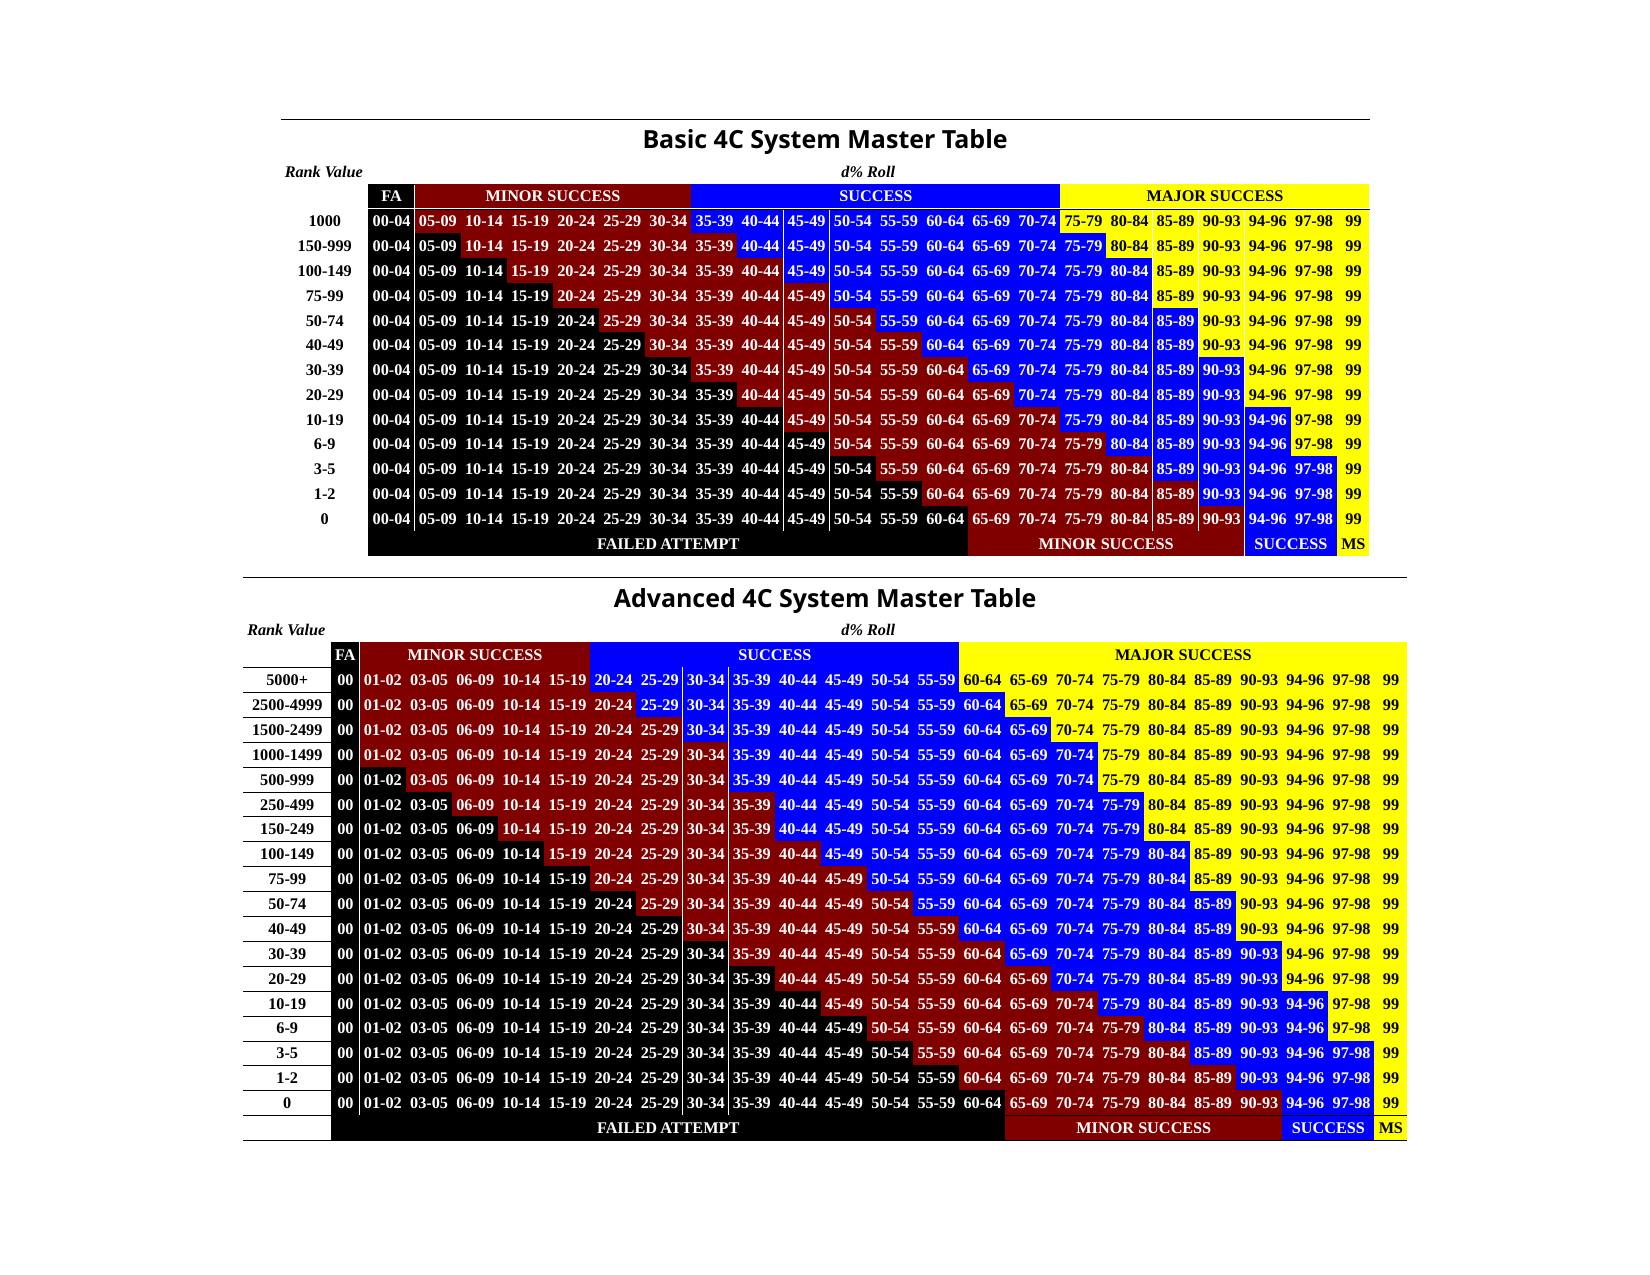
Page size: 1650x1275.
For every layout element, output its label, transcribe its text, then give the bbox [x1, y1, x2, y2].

table_cell 20-24 [590, 1016, 636, 1041]
table_cell 10-19 [243, 992, 331, 1016]
table_cell 50-54 [867, 792, 913, 816]
table_cell 50-54 [830, 506, 876, 531]
table_cell 94-96 [1282, 1016, 1328, 1041]
table_cell 10-14 [498, 692, 544, 717]
table_cell 94-96 [1282, 1090, 1328, 1115]
table_cell 97-98 [1291, 332, 1337, 357]
table_cell 20-24 [590, 816, 636, 841]
table_cell 90-93 [1199, 407, 1244, 432]
table_cell 40-44 [737, 432, 783, 456]
table_cell SUCCESS [590, 642, 959, 667]
table_cell 15-19 [507, 210, 553, 233]
table_cell 65-69 [1005, 916, 1051, 941]
table_cell 80-84 [1144, 966, 1190, 991]
table_cell 65-69 [1005, 1090, 1051, 1115]
table_cell 20-24 [590, 767, 636, 792]
table_cell 85-89 [1190, 816, 1236, 841]
table_cell 10-19 [281, 407, 368, 432]
table_cell 50-54 [867, 667, 913, 692]
table_cell 80-84 [1106, 210, 1152, 233]
table_cell 01-02 [360, 966, 406, 991]
table_cell 10-14 [461, 407, 507, 432]
table_cell 94-96 [1282, 966, 1328, 991]
table_cell SUCCESS [691, 184, 1060, 208]
table_cell 50-54 [867, 991, 913, 1016]
table_cell 30-34 [683, 1090, 728, 1115]
table_cell 40-49 [281, 332, 368, 357]
table_cell 25-29 [636, 866, 682, 891]
table_cell 55-59 [913, 742, 959, 767]
table_cell 90-93 [1236, 717, 1282, 742]
table_cell 10-14 [461, 357, 507, 382]
table_cell 60-64 [922, 283, 968, 308]
table_cell 85-89 [1153, 258, 1198, 283]
table_cell 85-89 [1190, 916, 1236, 941]
table_cell 99 [1337, 357, 1369, 382]
table_cell 85-89 [1153, 210, 1198, 233]
table_cell 03-05 [406, 717, 452, 742]
table_cell 75-79 [1098, 692, 1144, 717]
table_cell 60-64 [922, 456, 968, 481]
table_cell 90-93 [1199, 233, 1244, 258]
table_cell 55-59 [913, 966, 959, 991]
table_cell 75-79 [1060, 283, 1106, 308]
table_cell 30-34 [645, 233, 691, 258]
table_cell 30-34 [645, 506, 691, 531]
table_cell 00-04 [368, 456, 414, 481]
table_cell 70-74 [1051, 792, 1098, 816]
table_cell 35-39 [729, 991, 775, 1016]
table_cell 20-24 [590, 941, 636, 966]
table_cell 55-59 [913, 767, 959, 792]
table_cell 55-59 [913, 1041, 959, 1065]
table_cell 30-39 [281, 357, 368, 382]
table_cell 99 [1337, 332, 1369, 357]
table_cell 80-84 [1144, 816, 1190, 841]
table_cell 65-69 [968, 258, 1014, 283]
table_cell 70-74 [1014, 308, 1060, 332]
table_cell 20-24 [553, 233, 599, 258]
table_cell 90-93 [1199, 506, 1244, 531]
table_cell 90-93 [1236, 966, 1282, 991]
table_cell d% Roll [331, 617, 1407, 642]
table_cell 25-29 [636, 941, 682, 966]
table_cell 150-249 [243, 817, 331, 841]
table_cell 85-89 [1190, 891, 1236, 916]
table_cell 15-19 [544, 792, 590, 816]
table_cell 75-99 [281, 283, 368, 308]
table_cell 00 [331, 792, 359, 816]
table_cell 85-89 [1190, 767, 1236, 792]
table_cell 70-74 [1051, 991, 1098, 1016]
table_cell FAILED ATTEMPT [331, 1116, 1005, 1140]
table_cell 05-09 [415, 308, 461, 332]
table_cell 45-49 [821, 841, 867, 866]
table_cell 06-09 [452, 816, 498, 841]
table_cell 30-34 [683, 816, 728, 841]
table_cell 30-34 [645, 308, 691, 332]
table_cell 75-79 [1060, 456, 1106, 481]
table_cell 45-49 [821, 1065, 867, 1090]
table_cell 75-79 [1098, 667, 1144, 692]
table_cell 25-29 [636, 767, 682, 792]
table_cell 03-05 [406, 1041, 452, 1065]
table_cell 100-149 [243, 842, 331, 866]
table_cell 65-69 [1005, 767, 1051, 792]
table_cell 45-49 [784, 210, 829, 233]
table_cell 80-84 [1144, 991, 1190, 1016]
table_cell SUCCESS [1282, 1116, 1374, 1140]
table_cell 10-14 [461, 506, 507, 531]
table_cell 15-19 [544, 692, 590, 717]
table_cell 06-09 [452, 991, 498, 1016]
table_cell 45-49 [821, 816, 867, 841]
table_cell 45-49 [784, 357, 829, 382]
table_cell 05-09 [415, 432, 461, 456]
table_cell 97-98 [1328, 692, 1374, 717]
table_cell 90-93 [1199, 357, 1244, 382]
table_cell 00 [331, 891, 359, 916]
table_cell 30-34 [645, 456, 691, 481]
table_cell 97-98 [1291, 210, 1337, 233]
table_cell 35-39 [691, 283, 737, 308]
table_cell 99 [1374, 767, 1407, 792]
table_cell SUCCESS [1245, 531, 1337, 556]
table_cell 00 [331, 841, 359, 866]
table_cell 97-98 [1328, 866, 1374, 891]
table_cell 15-19 [507, 332, 553, 357]
table_cell 25-29 [636, 742, 682, 767]
table_cell 55-59 [913, 891, 959, 916]
table_cell 65-69 [968, 210, 1014, 233]
table_cell 25-29 [599, 283, 645, 308]
table_cell 97-98 [1328, 717, 1374, 742]
table_cell 85-89 [1153, 382, 1198, 407]
table_cell 65-69 [968, 432, 1014, 456]
table_cell 45-49 [784, 432, 829, 456]
table_cell 35-39 [691, 481, 737, 506]
table_cell 03-05 [406, 841, 452, 866]
table_cell 55-59 [876, 332, 922, 357]
table_cell 85-89 [1153, 332, 1198, 357]
table_cell 06-09 [452, 966, 498, 991]
table_cell 50-54 [867, 717, 913, 742]
table_cell 20-29 [281, 382, 368, 407]
table_cell 94-96 [1282, 991, 1328, 1016]
table_cell 30-34 [683, 941, 728, 966]
table_cell 20-24 [590, 717, 636, 742]
table_cell 40-44 [737, 210, 783, 233]
table_cell 35-39 [691, 456, 737, 481]
table_cell 45-49 [784, 506, 829, 531]
table_cell 45-49 [821, 991, 867, 1016]
table_cell 05-09 [415, 456, 461, 481]
table_cell MS [1374, 1116, 1407, 1140]
table_cell 99 [1374, 667, 1407, 692]
table_cell 75-79 [1098, 1065, 1144, 1090]
table_cell 40-44 [737, 506, 783, 531]
table_cell 15-19 [507, 407, 553, 432]
table_cell 30-34 [683, 891, 728, 916]
table_cell 25-29 [636, 841, 682, 866]
table_cell 80-84 [1106, 332, 1152, 357]
table_cell 20-24 [553, 283, 599, 308]
table_cell 40-44 [775, 916, 821, 941]
table_cell FA [368, 185, 414, 208]
table_cell 15-19 [507, 283, 553, 308]
table_cell 25-29 [636, 1065, 682, 1090]
table_cell 20-24 [553, 308, 599, 332]
table_cell 65-69 [968, 506, 1014, 531]
table_cell 94-96 [1282, 816, 1328, 841]
table_cell 70-74 [1051, 966, 1098, 991]
table_cell 50-54 [867, 1065, 913, 1090]
table_cell 00 [331, 1016, 359, 1041]
table_cell 45-49 [821, 692, 867, 717]
table_cell 99 [1374, 1065, 1407, 1090]
table_cell 65-69 [1005, 717, 1051, 742]
table_cell 97-98 [1328, 1041, 1374, 1065]
table_cell 70-74 [1051, 1016, 1098, 1041]
table_cell 35-39 [729, 816, 775, 841]
table_cell 97-98 [1328, 966, 1374, 991]
table_cell 65-69 [968, 407, 1014, 432]
table_cell 70-74 [1014, 357, 1060, 382]
table_cell 15-19 [544, 941, 590, 966]
table_cell 25-29 [599, 456, 645, 481]
table_cell 45-49 [784, 283, 829, 308]
table_cell 60-64 [922, 481, 968, 506]
table_cell 01-02 [360, 916, 406, 941]
table_cell 0 [243, 1091, 331, 1115]
table_cell 30-34 [683, 742, 728, 767]
table_cell 90-93 [1199, 332, 1244, 357]
table_cell 99 [1337, 258, 1369, 283]
table_cell 30-34 [683, 1041, 728, 1065]
table_cell 3-5 [243, 1042, 331, 1065]
table_cell 01-02 [360, 792, 406, 816]
table_cell 55-59 [876, 283, 922, 308]
table_cell 60-64 [959, 792, 1005, 816]
table_cell 60-64 [959, 891, 1005, 916]
table_cell 97-98 [1328, 767, 1374, 792]
table_cell 03-05 [406, 1016, 452, 1041]
table_cell 6-9 [281, 432, 368, 456]
table_cell 85-89 [1190, 866, 1236, 891]
table_cell 70-74 [1051, 866, 1098, 891]
table_cell 94-96 [1282, 717, 1328, 742]
table_cell 30-34 [683, 667, 728, 692]
table_cell 99 [1374, 742, 1407, 767]
table_cell 1-2 [243, 1066, 331, 1090]
table_cell 40-44 [775, 767, 821, 792]
table_cell 80-84 [1106, 283, 1152, 308]
table_cell 30-34 [645, 332, 691, 357]
table_cell 80-84 [1106, 357, 1152, 382]
table_cell 35-39 [691, 332, 737, 357]
table_cell 97-98 [1328, 667, 1374, 692]
table_cell 97-98 [1328, 891, 1374, 916]
table_cell 65-69 [1005, 1016, 1051, 1041]
table_cell 45-49 [821, 1016, 867, 1041]
table_cell 35-39 [691, 382, 737, 407]
table_cell 35-39 [729, 792, 775, 816]
table_cell 99 [1374, 1041, 1407, 1065]
table_cell 75-79 [1098, 891, 1144, 916]
table_cell 10-14 [498, 1016, 544, 1041]
table_cell 40-44 [737, 258, 783, 283]
table_cell 94-96 [1282, 866, 1328, 891]
table_cell 60-64 [959, 1090, 1005, 1115]
table_cell 80-84 [1144, 742, 1190, 767]
table_cell 99 [1374, 1016, 1407, 1041]
table_cell 94-96 [1245, 332, 1291, 357]
table_cell 99 [1337, 283, 1369, 308]
table_cell 65-69 [968, 332, 1014, 357]
table_cell 70-74 [1051, 891, 1098, 916]
table_cell 20-24 [590, 966, 636, 991]
table_cell 94-96 [1282, 1065, 1328, 1090]
table_cell 99 [1337, 481, 1369, 506]
table_cell 10-14 [498, 742, 544, 767]
table_cell 75-79 [1060, 210, 1106, 233]
table_cell 65-69 [968, 481, 1014, 506]
table_cell 05-09 [415, 233, 461, 258]
table_cell 40-44 [775, 1016, 821, 1041]
table_header Basic 4C System Master Table [281, 120, 1369, 159]
table_cell 75-79 [1098, 816, 1144, 841]
table_cell 45-49 [821, 1090, 867, 1115]
table_cell 75-79 [1060, 506, 1106, 531]
table_cell 10-14 [461, 481, 507, 506]
table_cell 85-89 [1153, 308, 1198, 332]
table_cell 20-24 [553, 407, 599, 432]
table_cell 25-29 [636, 966, 682, 991]
table_cell 20-24 [590, 692, 636, 717]
table_cell 85-89 [1190, 692, 1236, 717]
table_cell 35-39 [691, 357, 737, 382]
table_cell 85-89 [1190, 1041, 1236, 1065]
table_cell 70-74 [1051, 941, 1098, 966]
table_cell 20-24 [590, 1090, 636, 1115]
table_cell 30-34 [683, 792, 728, 816]
table_cell 00 [331, 767, 359, 792]
table_cell 97-98 [1328, 792, 1374, 816]
table_cell 45-49 [821, 866, 867, 891]
table_cell 75-79 [1060, 382, 1106, 407]
table_cell 60-64 [959, 767, 1005, 792]
table_cell 97-98 [1291, 308, 1337, 332]
table_cell 50-54 [867, 941, 913, 966]
table_cell 94-96 [1245, 481, 1291, 506]
table_cell 65-69 [968, 233, 1014, 258]
table_cell 15-19 [544, 742, 590, 767]
table_cell 45-49 [821, 891, 867, 916]
table_cell 75-79 [1098, 991, 1144, 1016]
table_cell d% Roll [368, 159, 1369, 183]
table_cell 05-09 [415, 506, 461, 531]
table_cell 50-54 [830, 233, 876, 258]
table_cell 40-44 [737, 283, 783, 308]
table_cell 90-93 [1236, 1065, 1282, 1090]
table_cell 30-34 [683, 1016, 728, 1041]
table_cell 55-59 [913, 692, 959, 717]
table_cell 97-98 [1328, 1090, 1374, 1115]
table_cell 65-69 [1005, 841, 1051, 866]
table_cell 94-96 [1245, 357, 1291, 382]
table_cell 35-39 [691, 233, 737, 258]
table_cell 25-29 [599, 357, 645, 382]
table_cell 35-39 [729, 841, 775, 866]
table_cell 97-98 [1291, 382, 1337, 407]
table_cell 60-64 [959, 1041, 1005, 1065]
table_cell 94-96 [1245, 258, 1291, 283]
table_cell 15-19 [544, 1016, 590, 1041]
table_cell 03-05 [406, 866, 452, 891]
table_cell 90-93 [1199, 456, 1244, 481]
table_cell 70-74 [1051, 916, 1098, 941]
table_cell 99 [1374, 991, 1407, 1016]
table_cell 75-79 [1060, 407, 1106, 432]
table_cell 80-84 [1144, 941, 1190, 966]
table_cell 10-14 [498, 966, 544, 991]
table_cell 75-79 [1098, 792, 1144, 816]
table_cell 35-39 [729, 891, 775, 916]
table_cell 25-29 [599, 332, 645, 357]
table_cell 01-02 [360, 866, 406, 891]
table_cell 35-39 [729, 1065, 775, 1090]
table_cell 70-74 [1051, 667, 1098, 692]
table_cell 10-14 [498, 841, 544, 866]
table_cell 75-79 [1098, 1016, 1144, 1041]
table_cell 99 [1374, 966, 1407, 991]
table_cell 45-49 [821, 667, 867, 692]
table_cell 00 [331, 816, 359, 841]
table_cell 01-02 [360, 991, 406, 1016]
table_cell 06-09 [452, 941, 498, 966]
table_cell 80-84 [1144, 692, 1190, 717]
table_cell 65-69 [1005, 667, 1051, 692]
table_cell 50-54 [867, 692, 913, 717]
table_cell 25-29 [636, 1041, 682, 1065]
table_cell 20-24 [590, 742, 636, 767]
table_cell 03-05 [406, 767, 452, 792]
table_cell 01-02 [360, 841, 406, 866]
table_cell 75-79 [1098, 767, 1144, 792]
table_cell 60-64 [959, 816, 1005, 841]
table_cell 20-24 [590, 667, 636, 692]
table_cell 85-89 [1153, 481, 1198, 506]
table_cell 03-05 [406, 667, 452, 692]
table_cell 50-54 [867, 866, 913, 891]
table_cell 30-34 [645, 432, 691, 456]
table_cell 65-69 [968, 456, 1014, 481]
table_cell 06-09 [452, 692, 498, 717]
table_cell 20-24 [553, 258, 599, 283]
table_cell 75-79 [1060, 332, 1106, 357]
table_cell 35-39 [729, 1016, 775, 1041]
table_cell 10-14 [461, 332, 507, 357]
table_cell 00-04 [368, 481, 414, 506]
table_cell 60-64 [959, 692, 1005, 717]
table_cell 15-19 [544, 1090, 590, 1115]
table_cell 50-54 [867, 816, 913, 841]
table_cell 20-24 [553, 382, 599, 407]
table_cell 06-09 [452, 667, 498, 692]
table_cell 15-19 [507, 382, 553, 407]
table_cell 30-34 [645, 283, 691, 308]
table_cell 55-59 [913, 1016, 959, 1041]
table_cell 60-64 [959, 1065, 1005, 1090]
table_cell 45-49 [784, 481, 829, 506]
table_cell 94-96 [1282, 792, 1328, 816]
table_cell 25-29 [599, 481, 645, 506]
table_cell 90-93 [1236, 941, 1282, 966]
table_cell 30-34 [683, 767, 728, 792]
table_cell 99 [1374, 891, 1407, 916]
table_cell 15-19 [544, 767, 590, 792]
table_cell 05-09 [415, 407, 461, 432]
table_cell 50-74 [243, 892, 331, 916]
table_cell 40-44 [775, 1090, 821, 1115]
table_cell 40-44 [775, 692, 821, 717]
table_cell 40-44 [737, 332, 783, 357]
table_cell 55-59 [876, 506, 922, 531]
table_cell 80-84 [1106, 481, 1152, 506]
table_cell 85-89 [1190, 991, 1236, 1016]
table_cell 50-54 [830, 481, 876, 506]
table_cell 30-34 [683, 991, 728, 1016]
table_cell 99 [1374, 841, 1407, 866]
table_cell 97-98 [1291, 407, 1337, 432]
table_cell 80-84 [1144, 667, 1190, 692]
table_cell 15-19 [507, 233, 553, 258]
table_cell 25-29 [599, 233, 645, 258]
table_cell 50-54 [867, 767, 913, 792]
table_cell 06-09 [452, 1065, 498, 1090]
table_cell 90-93 [1236, 1041, 1282, 1065]
table_cell 25-29 [599, 210, 645, 233]
table_cell 01-02 [360, 941, 406, 966]
table_cell 50-54 [830, 357, 876, 382]
table_cell 06-09 [452, 792, 498, 816]
table_cell 03-05 [406, 1090, 452, 1115]
table_cell 30-34 [683, 916, 728, 941]
table_cell 15-19 [544, 1065, 590, 1090]
table_cell 55-59 [876, 233, 922, 258]
table_cell 50-74 [281, 308, 368, 332]
table_cell 25-29 [599, 407, 645, 432]
table_cell 00-04 [368, 258, 414, 283]
table_cell 50-54 [830, 210, 876, 233]
table_cell 60-64 [922, 432, 968, 456]
table_cell 80-84 [1144, 1065, 1190, 1090]
table_cell 97-98 [1328, 916, 1374, 941]
table_cell 97-98 [1328, 941, 1374, 966]
table_cell 80-84 [1144, 1041, 1190, 1065]
table_cell 80-84 [1106, 233, 1152, 258]
table_cell 10-14 [461, 456, 507, 481]
table_cell 94-96 [1282, 891, 1328, 916]
table_cell Rank Value [243, 617, 331, 667]
table_cell 85-89 [1190, 742, 1236, 767]
table_cell 35-39 [729, 941, 775, 966]
table_cell 15-19 [544, 717, 590, 742]
table_cell 85-89 [1190, 1016, 1236, 1041]
table_cell 80-84 [1106, 456, 1152, 481]
table_cell 03-05 [406, 991, 452, 1016]
table_cell 3-5 [281, 456, 368, 481]
table_cell 40-44 [775, 1065, 821, 1090]
table_cell 03-05 [406, 742, 452, 767]
table_cell 20-24 [590, 991, 636, 1016]
table_cell 15-19 [507, 357, 553, 382]
table_cell 20-24 [590, 1041, 636, 1065]
table_cell 35-39 [691, 407, 737, 432]
table_cell 99 [1374, 1090, 1407, 1115]
table_cell MAJOR SUCCESS [959, 642, 1407, 667]
table_cell 80-84 [1144, 792, 1190, 816]
table_cell 20-24 [553, 332, 599, 357]
table_cell 35-39 [691, 506, 737, 531]
table_cell 30-34 [645, 258, 691, 283]
table_cell 30-34 [645, 210, 691, 233]
table_cell 97-98 [1328, 841, 1374, 866]
table_cell 70-74 [1014, 432, 1060, 456]
table_cell 1000-1499 [243, 743, 331, 767]
table_cell 20-24 [553, 456, 599, 481]
table_cell 40-44 [775, 891, 821, 916]
table_cell 15-19 [544, 891, 590, 916]
table_cell 10-14 [461, 382, 507, 407]
table_cell 20-29 [243, 967, 331, 991]
table_cell 01-02 [360, 692, 406, 717]
table_cell 40-44 [775, 841, 821, 866]
table_cell 10-14 [498, 717, 544, 742]
table_cell 75-79 [1098, 966, 1144, 991]
table_cell 20-24 [553, 481, 599, 506]
table_header Advanced 4C System Master Table [243, 578, 1407, 617]
table_cell 10-14 [498, 816, 544, 841]
table_cell 97-98 [1291, 456, 1337, 481]
table_cell 75-79 [1060, 432, 1106, 456]
table_cell 10-14 [498, 767, 544, 792]
table_cell 25-29 [636, 816, 682, 841]
table_cell 80-84 [1144, 866, 1190, 891]
table_cell 45-49 [821, 742, 867, 767]
table_cell 94-96 [1245, 308, 1291, 332]
table_cell 97-98 [1291, 481, 1337, 506]
table_cell 50-54 [867, 1016, 913, 1041]
table_cell 50-54 [830, 382, 876, 407]
table_cell 94-96 [1245, 506, 1291, 531]
table_cell 60-64 [959, 1016, 1005, 1041]
table_cell 80-84 [1144, 1016, 1190, 1041]
table_cell 01-02 [360, 1090, 406, 1115]
table_cell 85-89 [1153, 407, 1198, 432]
table_cell 90-93 [1236, 991, 1282, 1016]
table_cell 99 [1337, 432, 1369, 456]
table_cell [243, 1116, 331, 1140]
table_cell 55-59 [876, 308, 922, 332]
table_cell 60-64 [922, 357, 968, 382]
table_cell 55-59 [876, 481, 922, 506]
table_cell 80-84 [1106, 308, 1152, 332]
table_cell 55-59 [913, 1090, 959, 1115]
table_cell 55-59 [913, 792, 959, 816]
table_cell 2500-4999 [243, 693, 331, 717]
table_cell 90-93 [1199, 258, 1244, 283]
table_cell 50-54 [830, 407, 876, 432]
table_cell 99 [1374, 866, 1407, 891]
table_cell 6-9 [243, 1017, 331, 1041]
table_cell 50-54 [867, 1090, 913, 1115]
table_cell 00 [331, 866, 359, 891]
table_cell 01-02 [360, 1065, 406, 1090]
table_cell 35-39 [691, 308, 737, 332]
table_cell 15-19 [507, 308, 553, 332]
table_cell 60-64 [922, 308, 968, 332]
table_cell 99 [1337, 456, 1369, 481]
table_cell 55-59 [876, 210, 922, 233]
table_cell 70-74 [1014, 258, 1060, 283]
table_cell 55-59 [913, 991, 959, 1016]
table_cell 85-89 [1190, 792, 1236, 816]
table_cell 70-74 [1051, 816, 1098, 841]
table_cell 25-29 [599, 308, 645, 332]
table_cell 65-69 [968, 283, 1014, 308]
table_cell 15-19 [544, 667, 590, 692]
table_cell 00-04 [368, 209, 414, 233]
table_cell 60-64 [922, 407, 968, 432]
table_cell 80-84 [1144, 891, 1190, 916]
table_cell 55-59 [913, 916, 959, 941]
table_cell 94-96 [1282, 667, 1328, 692]
table_cell 10-14 [498, 667, 544, 692]
table_cell 50-54 [830, 283, 876, 308]
table_cell 15-19 [507, 456, 553, 481]
table_cell 45-49 [821, 966, 867, 991]
table_cell 94-96 [1282, 941, 1328, 966]
table_cell 85-89 [1190, 841, 1236, 866]
table_cell 00-04 [368, 506, 414, 531]
table_cell 25-29 [636, 991, 682, 1016]
table_cell 70-74 [1051, 717, 1098, 742]
table_cell 85-89 [1190, 1090, 1236, 1115]
table_cell 80-84 [1106, 432, 1152, 456]
table_cell 90-93 [1199, 432, 1244, 456]
table_cell 10-14 [498, 866, 544, 891]
table_cell 50-54 [830, 308, 876, 332]
table_cell 03-05 [406, 941, 452, 966]
table_cell 80-84 [1144, 1090, 1190, 1115]
table_cell 50-54 [830, 258, 876, 283]
table_cell 65-69 [1005, 866, 1051, 891]
table_cell 03-05 [406, 792, 452, 816]
table_cell 00 [331, 1041, 359, 1065]
table_cell 90-93 [1199, 210, 1244, 233]
table_cell 65-69 [968, 382, 1014, 407]
table_cell 30-34 [683, 1065, 728, 1090]
table_cell 10-14 [498, 1041, 544, 1065]
table_cell 00 [331, 991, 359, 1016]
table_cell 25-29 [636, 1016, 682, 1041]
table_cell 97-98 [1328, 816, 1374, 841]
table_cell 10-14 [498, 916, 544, 941]
table_cell 94-96 [1282, 767, 1328, 792]
table_cell 35-39 [729, 667, 775, 692]
table_cell 90-93 [1236, 692, 1282, 717]
table_cell 15-19 [544, 866, 590, 891]
table_cell 00 [331, 941, 359, 966]
table_cell 15-19 [507, 258, 553, 283]
table_cell 20-24 [590, 891, 636, 916]
table_cell 00-04 [368, 233, 414, 258]
table_cell 40-44 [775, 866, 821, 891]
table_cell 70-74 [1051, 692, 1098, 717]
table_cell 99 [1374, 717, 1407, 742]
table_cell 60-64 [959, 841, 1005, 866]
table_cell 35-39 [729, 767, 775, 792]
table_cell 90-93 [1199, 382, 1244, 407]
table_cell 75-79 [1060, 357, 1106, 382]
table_cell 55-59 [876, 258, 922, 283]
table_cell 94-96 [1282, 841, 1328, 866]
table_cell 70-74 [1014, 506, 1060, 531]
table_cell 60-64 [922, 382, 968, 407]
table_cell 25-29 [636, 692, 682, 717]
table_cell 99 [1337, 233, 1369, 258]
table_cell Rank Value [281, 159, 368, 208]
table_cell 30-34 [683, 866, 728, 891]
table_cell 45-49 [821, 767, 867, 792]
table_cell 10-14 [461, 308, 507, 332]
table_cell 80-84 [1106, 382, 1152, 407]
table_cell 90-93 [1199, 481, 1244, 506]
table_cell 97-98 [1328, 1016, 1374, 1041]
table_cell MS [1337, 531, 1369, 556]
table_cell 94-96 [1282, 1041, 1328, 1065]
table_cell 40-44 [775, 941, 821, 966]
table_cell 94-96 [1282, 692, 1328, 717]
table_cell 250-499 [243, 793, 331, 816]
table_cell 85-89 [1153, 456, 1198, 481]
table_cell 90-93 [1236, 916, 1282, 941]
table_cell MINOR SUCCESS [415, 184, 691, 208]
table_cell 00 [331, 717, 359, 742]
table_cell 55-59 [913, 866, 959, 891]
table_cell 10-14 [498, 1065, 544, 1090]
table_cell 55-59 [913, 667, 959, 692]
table_cell 30-34 [683, 692, 728, 717]
table_cell 45-49 [784, 382, 829, 407]
table_cell 05-09 [415, 357, 461, 382]
table_cell 00 [331, 966, 359, 991]
table_cell 10-14 [461, 283, 507, 308]
table_cell 99 [1374, 792, 1407, 816]
table_cell 99 [1374, 816, 1407, 841]
table_cell 85-89 [1153, 233, 1198, 258]
table_cell 90-93 [1199, 308, 1244, 332]
table_cell 500-999 [243, 768, 331, 792]
table_cell 35-39 [729, 692, 775, 717]
table_cell 60-64 [959, 866, 1005, 891]
table_cell 35-39 [729, 966, 775, 991]
table_cell 01-02 [360, 891, 406, 916]
table_cell 00 [331, 1065, 359, 1090]
table_cell 00-04 [368, 407, 414, 432]
table_cell 01-02 [360, 717, 406, 742]
table_cell 15-19 [507, 481, 553, 506]
table_cell 03-05 [406, 692, 452, 717]
table_cell 01-02 [360, 816, 406, 841]
table_cell 65-69 [1005, 966, 1051, 991]
table_cell 05-09 [415, 382, 461, 407]
table_cell 40-44 [737, 382, 783, 407]
table_cell 150-999 [281, 233, 368, 258]
table_cell 50-54 [867, 742, 913, 767]
table_cell 30-34 [683, 717, 728, 742]
table_cell 03-05 [406, 816, 452, 841]
table_cell 25-29 [636, 916, 682, 941]
table_cell 00-04 [368, 308, 414, 332]
table_cell 03-05 [406, 966, 452, 991]
table_cell 80-84 [1144, 767, 1190, 792]
table_cell 06-09 [452, 1090, 498, 1115]
table_cell 75-79 [1098, 742, 1144, 767]
table_cell 50-54 [830, 332, 876, 357]
table_cell 80-84 [1106, 258, 1152, 283]
table_cell 10-14 [461, 432, 507, 456]
table_cell 45-49 [821, 916, 867, 941]
table_cell 70-74 [1014, 407, 1060, 432]
table_cell 55-59 [913, 717, 959, 742]
table_cell MINOR SUCCESS [360, 642, 590, 667]
table_cell 85-89 [1190, 941, 1236, 966]
table_cell 20-24 [590, 792, 636, 816]
table_cell 03-05 [406, 916, 452, 941]
table_cell 90-93 [1236, 667, 1282, 692]
table_cell 15-19 [544, 916, 590, 941]
table_cell MAJOR SUCCESS [1060, 184, 1369, 208]
table_cell 85-89 [1153, 506, 1198, 531]
table_cell 99 [1337, 308, 1369, 332]
table_cell FAILED ATTEMPT [368, 531, 968, 556]
table_cell 30-34 [683, 966, 728, 991]
table_cell 75-79 [1060, 481, 1106, 506]
table_cell 40-44 [775, 991, 821, 1016]
table_cell 80-84 [1144, 717, 1190, 742]
table_cell 35-39 [729, 1041, 775, 1065]
table_cell 00 [331, 916, 359, 941]
table_cell 01-02 [360, 1041, 406, 1065]
table_cell 01-02 [360, 667, 406, 692]
table_cell 99 [1337, 407, 1369, 432]
table_cell 99 [1374, 941, 1407, 966]
table_cell 06-09 [452, 742, 498, 767]
table_cell 70-74 [1051, 767, 1098, 792]
table_cell 25-29 [599, 432, 645, 456]
table_cell 20-24 [590, 841, 636, 866]
table_cell 97-98 [1328, 991, 1374, 1016]
table_cell 1500-2499 [243, 718, 331, 742]
table_cell 60-64 [922, 258, 968, 283]
table_cell 85-89 [1190, 717, 1236, 742]
table_cell 90-93 [1236, 866, 1282, 891]
table_cell 20-24 [590, 1065, 636, 1090]
table_cell 97-98 [1291, 283, 1337, 308]
table_cell 55-59 [876, 357, 922, 382]
table_cell 10-14 [498, 1090, 544, 1115]
table_cell 65-69 [968, 308, 1014, 332]
table_cell 50-54 [830, 432, 876, 456]
table_cell 45-49 [821, 717, 867, 742]
table_cell 85-89 [1153, 357, 1198, 382]
table_cell 35-39 [691, 432, 737, 456]
table_cell 06-09 [452, 1016, 498, 1041]
table_cell 85-89 [1190, 1065, 1236, 1090]
table_cell 06-09 [452, 841, 498, 866]
table_cell 15-19 [544, 841, 590, 866]
table_cell 65-69 [968, 357, 1014, 382]
table_cell 30-34 [645, 481, 691, 506]
table_cell 94-96 [1245, 407, 1291, 432]
table_cell 10-14 [461, 233, 507, 258]
table_cell 65-69 [1005, 991, 1051, 1016]
table_cell 01-02 [360, 742, 406, 767]
table_cell FA [331, 642, 359, 667]
table_cell 90-93 [1236, 891, 1282, 916]
table_cell 45-49 [784, 407, 829, 432]
table_cell 75-79 [1098, 916, 1144, 941]
table_cell 65-69 [1005, 891, 1051, 916]
table_cell 45-49 [821, 1041, 867, 1065]
table_cell 35-39 [691, 210, 737, 233]
table_cell 55-59 [876, 382, 922, 407]
table_cell 60-64 [922, 332, 968, 357]
table_cell 05-09 [415, 283, 461, 308]
table_cell 25-29 [636, 792, 682, 816]
table_cell 75-99 [243, 867, 331, 891]
table_cell 60-64 [959, 667, 1005, 692]
table_cell 06-09 [452, 916, 498, 941]
table_cell 94-96 [1282, 916, 1328, 941]
table_cell 30-34 [645, 407, 691, 432]
table_cell 75-79 [1098, 717, 1144, 742]
table_cell 10-14 [498, 941, 544, 966]
table_cell 40-44 [775, 816, 821, 841]
table_cell 97-98 [1328, 742, 1374, 767]
table_cell 06-09 [452, 891, 498, 916]
table_cell 90-93 [1236, 841, 1282, 866]
table_cell 20-24 [553, 506, 599, 531]
table_cell 10-14 [498, 991, 544, 1016]
table_cell 45-49 [784, 308, 829, 332]
table_cell 70-74 [1051, 1065, 1098, 1090]
table_cell 85-89 [1190, 667, 1236, 692]
table_cell 25-29 [636, 891, 682, 916]
table_cell 70-74 [1014, 233, 1060, 258]
table_cell 45-49 [784, 258, 829, 283]
table_cell 65-69 [1005, 941, 1051, 966]
table_cell 05-09 [415, 332, 461, 357]
table_cell 90-93 [1236, 767, 1282, 792]
table_cell 85-89 [1153, 432, 1198, 456]
table_cell 45-49 [821, 941, 867, 966]
table_cell 50-54 [867, 916, 913, 941]
table_cell 45-49 [784, 332, 829, 357]
table_cell 15-19 [507, 506, 553, 531]
table_cell 25-29 [599, 382, 645, 407]
table_cell 40-44 [775, 742, 821, 767]
table_cell 40-49 [243, 917, 331, 941]
table_cell 00-04 [368, 283, 414, 308]
table_cell 90-93 [1236, 792, 1282, 816]
table_cell 70-74 [1014, 456, 1060, 481]
table_cell 55-59 [913, 941, 959, 966]
table_cell 60-64 [922, 233, 968, 258]
table_cell 15-19 [544, 991, 590, 1016]
table_cell 00-04 [368, 432, 414, 456]
table_cell 05-09 [415, 258, 461, 283]
table_cell 55-59 [913, 816, 959, 841]
table_cell 60-64 [922, 506, 968, 531]
table_cell 94-96 [1245, 233, 1291, 258]
table_cell 94-96 [1282, 742, 1328, 767]
table_cell 45-49 [784, 456, 829, 481]
table_cell 05-09 [415, 210, 461, 233]
table_cell 75-79 [1060, 308, 1106, 332]
table_cell 100-149 [281, 258, 368, 283]
table_cell 55-59 [876, 456, 922, 481]
table_cell 50-54 [867, 891, 913, 916]
table_cell 99 [1337, 382, 1369, 407]
table_cell 25-29 [636, 717, 682, 742]
table_cell 55-59 [913, 1065, 959, 1090]
table_cell 40-44 [737, 357, 783, 382]
table_cell 90-93 [1236, 742, 1282, 767]
table_cell 55-59 [876, 407, 922, 432]
table_cell 06-09 [452, 866, 498, 891]
table_cell 20-24 [553, 432, 599, 456]
table_cell 00-04 [368, 382, 414, 407]
table_cell 01-02 [360, 1016, 406, 1041]
table_cell 1000 [281, 209, 368, 233]
table_cell 80-84 [1144, 916, 1190, 941]
table_cell 15-19 [544, 1041, 590, 1065]
table_cell 00-04 [368, 357, 414, 382]
table_cell 65-69 [1005, 742, 1051, 767]
table_cell 70-74 [1051, 742, 1098, 767]
table_cell 50-54 [867, 841, 913, 866]
table_cell 05-09 [415, 481, 461, 506]
table_cell 25-29 [599, 506, 645, 531]
table_cell 06-09 [452, 1041, 498, 1065]
table_cell 40-44 [775, 966, 821, 991]
table_cell 25-29 [599, 258, 645, 283]
table_cell 99 [1337, 210, 1369, 233]
table_cell 97-98 [1328, 1065, 1374, 1090]
table_cell 30-34 [645, 357, 691, 382]
table_cell 35-39 [729, 916, 775, 941]
table_cell MINOR SUCCESS [968, 531, 1244, 556]
table_cell 97-98 [1291, 233, 1337, 258]
table_cell 75-79 [1098, 841, 1144, 866]
table_cell 20-24 [590, 916, 636, 941]
table_cell 50-54 [867, 966, 913, 991]
table_cell 75-79 [1098, 1090, 1144, 1115]
table_cell 75-79 [1060, 258, 1106, 283]
table_cell 60-64 [959, 717, 1005, 742]
table_cell 80-84 [1144, 841, 1190, 866]
table_cell 30-34 [645, 382, 691, 407]
table_cell 35-39 [729, 1090, 775, 1115]
table_cell 35-39 [729, 717, 775, 742]
table_cell 70-74 [1014, 481, 1060, 506]
table_cell MINOR SUCCESS [1005, 1116, 1282, 1140]
table_cell 03-05 [406, 891, 452, 916]
table_cell 80-84 [1106, 407, 1152, 432]
table_cell 60-64 [959, 991, 1005, 1016]
table_cell 70-74 [1014, 283, 1060, 308]
table_cell 35-39 [691, 258, 737, 283]
table_cell 99 [1337, 506, 1369, 531]
table_cell 99 [1374, 692, 1407, 717]
table_cell 06-09 [452, 767, 498, 792]
table_cell 40-44 [737, 407, 783, 432]
table_cell 00 [331, 1090, 359, 1115]
table_cell 65-69 [1005, 692, 1051, 717]
table_cell 90-93 [1199, 283, 1244, 308]
table_cell 25-29 [636, 667, 682, 692]
table_cell 00 [331, 692, 359, 717]
table_cell 65-69 [1005, 1041, 1051, 1065]
table_cell 90-93 [1236, 816, 1282, 841]
table_cell 20-24 [553, 357, 599, 382]
table_cell 40-44 [775, 717, 821, 742]
table_cell 70-74 [1014, 210, 1060, 233]
table_cell 15-19 [507, 432, 553, 456]
table_cell 70-74 [1051, 841, 1098, 866]
table_cell 85-89 [1190, 966, 1236, 991]
table_cell 94-96 [1245, 210, 1291, 233]
table_cell 20-24 [590, 866, 636, 891]
table_cell 70-74 [1051, 1041, 1098, 1065]
table_cell 94-96 [1245, 432, 1291, 456]
table_cell 40-44 [737, 308, 783, 332]
table_cell 60-64 [959, 941, 1005, 966]
table_cell 40-44 [775, 1041, 821, 1065]
table_cell 10-14 [498, 891, 544, 916]
table_cell 80-84 [1106, 506, 1152, 531]
table_cell 40-44 [737, 481, 783, 506]
table_cell 94-96 [1245, 382, 1291, 407]
table_cell 10-14 [461, 210, 507, 233]
table_cell 15-19 [544, 816, 590, 841]
table_cell 50-54 [867, 1041, 913, 1065]
table_cell 45-49 [784, 233, 829, 258]
table_cell 20-24 [553, 210, 599, 233]
table_cell 01-02 [360, 767, 406, 792]
table_cell 75-79 [1098, 941, 1144, 966]
table_cell 45-49 [821, 792, 867, 816]
table_cell 1-2 [281, 481, 368, 506]
table_cell 94-96 [1245, 283, 1291, 308]
table_cell 5000+ [243, 668, 331, 692]
table_cell 10-14 [461, 258, 507, 283]
table_cell 90-93 [1236, 1016, 1282, 1041]
table_cell 40-44 [737, 456, 783, 481]
table_cell 97-98 [1291, 357, 1337, 382]
table_cell 15-19 [544, 966, 590, 991]
table_cell 35-39 [729, 742, 775, 767]
table_cell 55-59 [876, 432, 922, 456]
table_cell 70-74 [1014, 382, 1060, 407]
table_cell 30-39 [243, 942, 331, 966]
table_cell 0 [281, 506, 368, 531]
table_cell 75-79 [1098, 866, 1144, 891]
table_cell 75-79 [1060, 233, 1106, 258]
table_cell 99 [1374, 916, 1407, 941]
table_cell 60-64 [959, 916, 1005, 941]
table_cell [281, 531, 368, 556]
table_cell 35-39 [729, 866, 775, 891]
table_cell 60-64 [959, 966, 1005, 991]
table_cell 75-79 [1098, 1041, 1144, 1065]
table_cell 55-59 [913, 841, 959, 866]
table_cell 60-64 [922, 210, 968, 233]
table_cell 70-74 [1051, 1090, 1098, 1115]
table_cell 25-29 [636, 1090, 682, 1115]
table_cell 06-09 [452, 717, 498, 742]
table_cell 60-64 [959, 742, 1005, 767]
table_cell 65-69 [1005, 792, 1051, 816]
table_cell 97-98 [1291, 506, 1337, 531]
table_cell 90-93 [1236, 1090, 1282, 1115]
table_cell 00 [331, 742, 359, 767]
table_cell 40-44 [775, 792, 821, 816]
table_cell 65-69 [1005, 1065, 1051, 1090]
table_cell 40-44 [775, 667, 821, 692]
table_cell 65-69 [1005, 816, 1051, 841]
table_cell 97-98 [1291, 258, 1337, 283]
table_cell 94-96 [1245, 456, 1291, 481]
table_cell 30-34 [683, 841, 728, 866]
table_cell 00-04 [368, 332, 414, 357]
table_cell 03-05 [406, 1065, 452, 1090]
table_cell 10-14 [498, 792, 544, 816]
table_cell 97-98 [1291, 432, 1337, 456]
table_cell 40-44 [737, 233, 783, 258]
table_cell 50-54 [830, 456, 876, 481]
table_cell 70-74 [1014, 332, 1060, 357]
table_cell 85-89 [1153, 283, 1198, 308]
table_cell 00 [331, 667, 359, 692]
